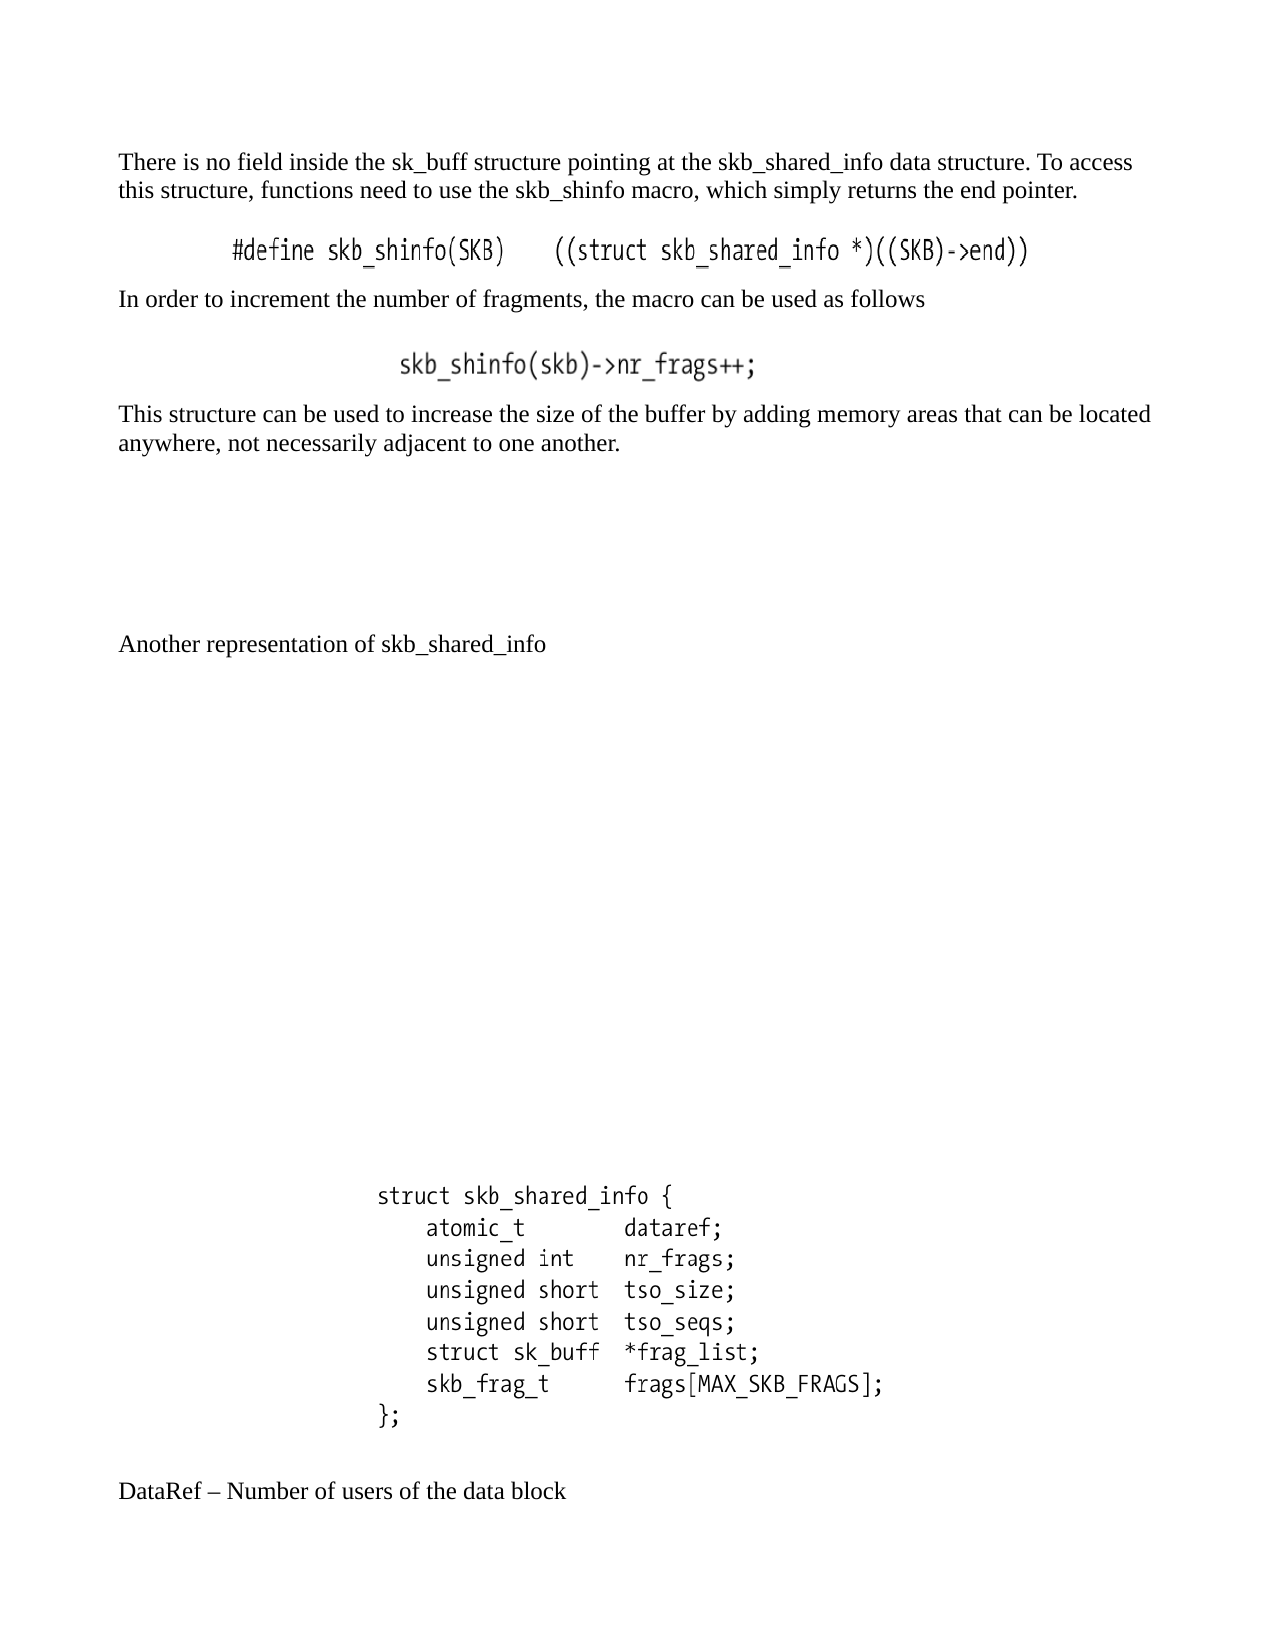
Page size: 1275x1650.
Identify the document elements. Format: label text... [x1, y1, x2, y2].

text DataRef – Number of users of the data block [118, 1476, 1157, 1505]
picture [226, 220, 1049, 285]
text Another representation of skb_shared_info [118, 629, 1157, 658]
text There is no field inside the sk_buff structure pointing at the skb_shared_info data structure. To access this structure, functions need to use the skb_shinfo macro, which simply returns the end pointer. [118, 147, 1157, 204]
picture [396, 339, 769, 398]
picture [350, 1175, 885, 1431]
text In order to increment the number of fragments, the macro can be used as follows [118, 204, 1157, 313]
text This structure can be used to increase the size of the buffer by adding memory areas that can be located anywhere, not necessarily adjacent to one another. [118, 399, 1157, 457]
